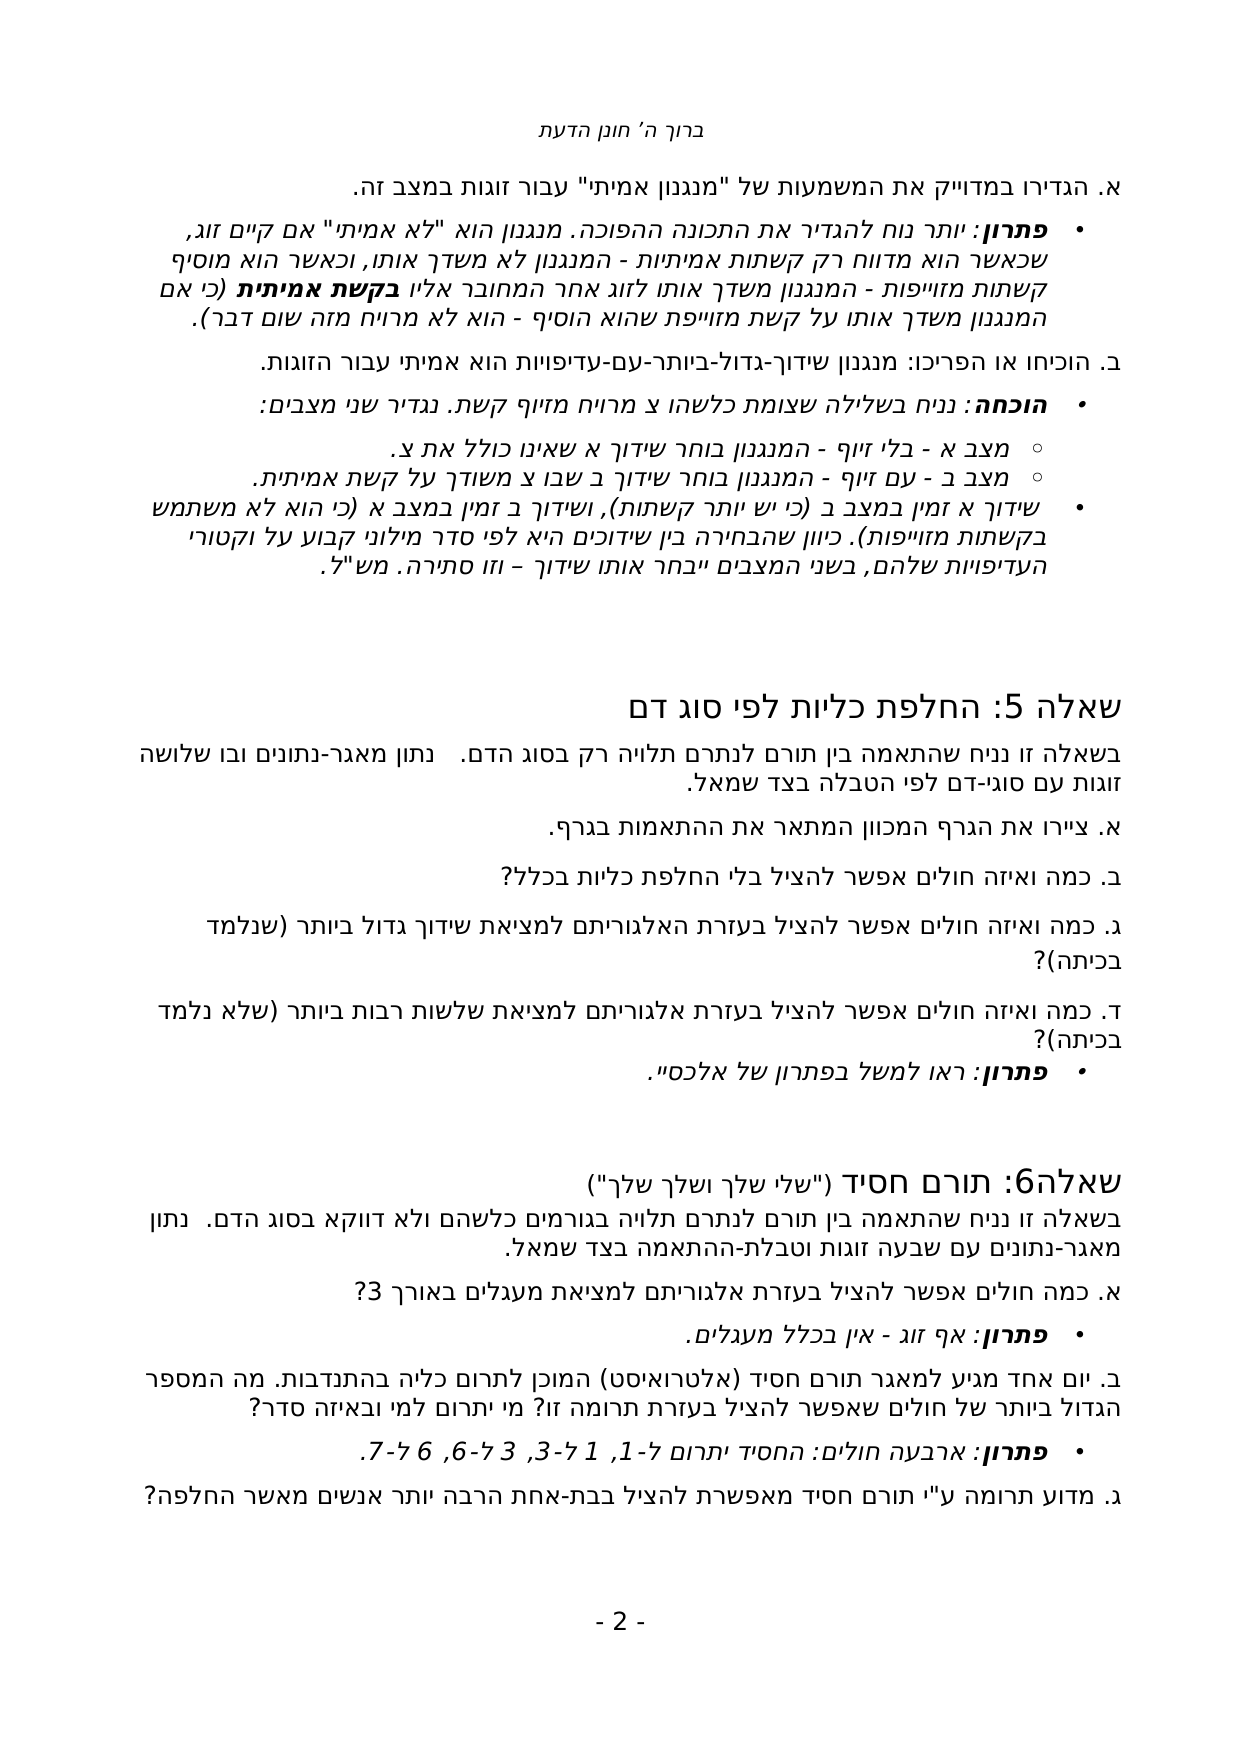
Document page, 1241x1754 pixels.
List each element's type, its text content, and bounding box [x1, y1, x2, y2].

list פתרון: ראו למשל בפתרון של אלכסיי. [118, 1057, 1084, 1086]
list מצב ב - עם זיוף - המנגנון בוחר שידוך ב שבו צ משודך על קשת אמיתית. [118, 463, 1047, 493]
text ג. כמה ואיזה חולים אפשר להציל בעזרת האלגוריתם למציאת שידוך גדול ביותר (שנלמד בכיתה)? [118, 911, 1122, 976]
text ד. כמה ואיזה חולים אפשר להציל בעזרת אלגוריתם למציאת שלשות רבות ביותר (שלא נלמד בכיתה)? [118, 996, 1122, 1054]
text ב. כמה ואיזה חולים אפשר להציל בלי החלפת כליות בכלל? [118, 862, 1122, 891]
text א. כמה חולים אפשר להציל בעזרת אלגוריתם למציאת מעגלים באורך 3? [118, 1277, 1122, 1306]
text ג. מדוע תרומה ע"י תורם חסיד מאפשרת להציל בבת-אחת הרבה יותר אנשים מאשר החלפה? [118, 1481, 1122, 1510]
text א. ציירו את הגרף המכוון המתאר את ההתאמות בגרף. [118, 812, 1122, 841]
subtitle שאלה 5: החלפת כליות לפי סוג דם [118, 688, 1122, 727]
text בשאלה זו נניח שהתאמה בין תורם לנתרם תלויה רק בסוג הדם. נתון מאגר-נתונים ובו שלושה זוגות עם סוגי-דם לפי הטבלה בצד שמאל. [118, 739, 1122, 798]
list פתרון: יותר נוח להגדיר את התכונה ההפוכה. מנגנון הוא "לא אמיתי" אם קיים זוג, שכאשר הוא מדווח רק קשתות אמיתיות - המנגנון לא משדך אותו, וכאשר הוא מוסיף קשתות מזוייפות - המנגנון משדך אותו לזוג אחר המחובר אליו בקשת אמיתית (כי אם המנגנון משדך אותו על קשת מזוייפת שהוא הוסיף - הוא לא מרויח מזה שום דבר). [118, 216, 1084, 332]
list הוכחה: נניח בשלילה שצומת כלשהו צ מרויח מזיוף קשת. נגדיר שני מצבים: [118, 391, 1084, 420]
list מצב א - בלי זיוף - המנגנון בוחר שידוך א שאינו כולל את צ. [118, 434, 1047, 463]
text בשאלה זו נניח שהתאמה בין תורם לנתרם תלויה בגורמים כלשהם ולא דווקא בסוג הדם. נתון מאגר-נתונים עם שבעה זוגות וטבלת-ההתאמה בצד שמאל. [118, 1204, 1122, 1262]
text ב. הוכיחו או הפריכו: מנגנון שידוך-גדול-ביותר-עם-עדיפויות הוא אמיתי עבור הזוגות. [118, 347, 1122, 376]
text ב. יום אחד מגיע למאגר תורם חסיד (אלטרואיסט) המוכן לתרום כליה בהתנדבות. מה המספר הגדול ביותר של חולים שאפשר להציל בעזרת תרומה זו? מי יתרום למי ובאיזה סדר? [118, 1364, 1122, 1423]
list פתרון: אף זוג - אין בכלל מעגלים. [118, 1321, 1084, 1350]
subtitle שאלה6: תורם חסיד ("שלי שלך ושלך שלך") [118, 1162, 1122, 1201]
list פתרון: ארבעה חולים: החסיד יתרום ל-1, 1 ל-3, 3 ל-6, 6 ל-7. [118, 1437, 1084, 1466]
text א. הגדירו במדוייק את המשמעות של "מנגנון אמיתי" עבור זוגות במצב זה. [118, 172, 1122, 201]
list שידוך א זמין במצב ב (כי יש יותר קשתות), ושידוך ב זמין במצב א (כי הוא לא משתמש בקשתות מזוייפות). כיוון שהבחירה בין שידוכים היא לפי סדר מילוני קבוע על וקטורי העדיפויות שלהם, בשני המצבים ייבחר אותו שידוך – וזו סתירה. מש"ל. [118, 493, 1084, 580]
